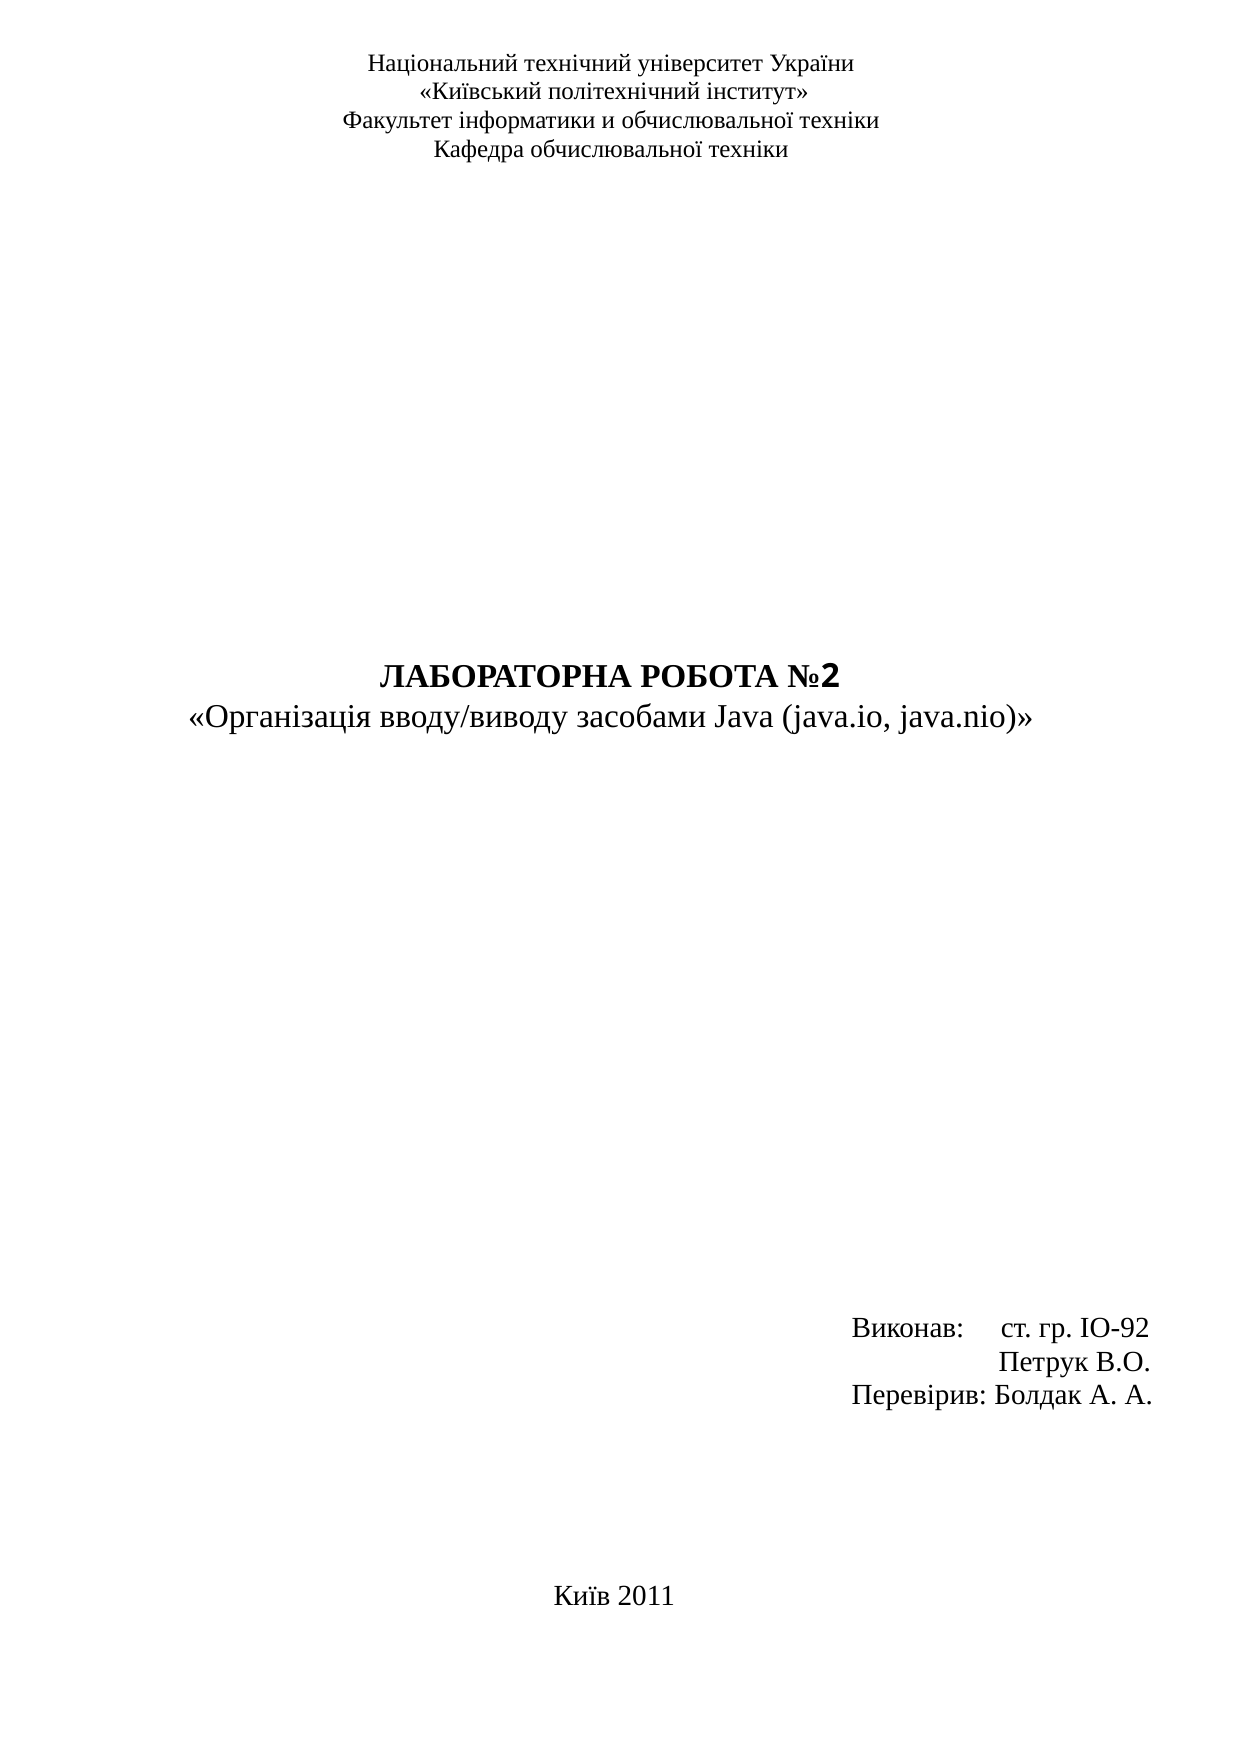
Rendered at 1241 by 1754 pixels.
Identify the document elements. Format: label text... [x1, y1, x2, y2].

text Виконав: ст. гр. ІО-92 [851, 1310, 1189, 1344]
text Київ 2011 [39, 1578, 1189, 1612]
text «Київський політехнічний інститут» [39, 76, 1189, 105]
text Факультет інформатики и обчислювальної техніки [39, 105, 1189, 134]
text Національний технічний університет України [39, 48, 1189, 76]
text Петрук В.О. [851, 1344, 1189, 1377]
text Кафедра обчислювальної техніки [39, 134, 1189, 163]
text Перевірив: Болдак А. А. [851, 1377, 1189, 1411]
text ЛАБОРАТОРНА РОБОТА №2 [39, 651, 1189, 697]
text «Організація вводу/виводу засобами Java (java.io, java.nio)» [39, 697, 1189, 735]
